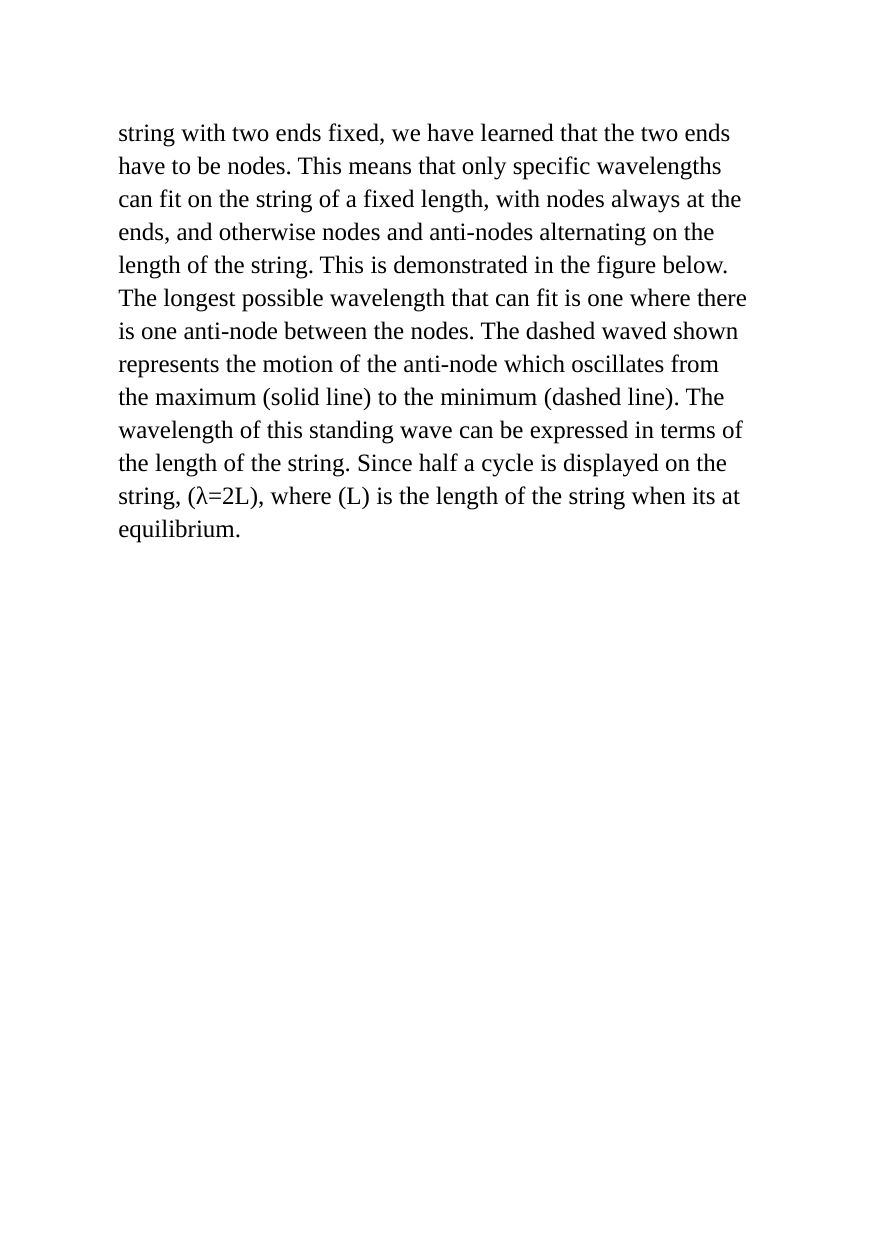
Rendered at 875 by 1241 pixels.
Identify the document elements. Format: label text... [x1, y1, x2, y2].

text string with two ends fixed, we have learned that the two ends have to be nodes. This means that only specific wavelengths can fit on the string of a fixed length, with nodes always at the ends, and otherwise nodes and anti-nodes alternating on the length of the string. This is demonstrated in the figure below. The longest possible wavelength that can fit is one where there is one anti-node between the nodes. The dashed waved shown represents the motion of the anti-node which oscillates from the maximum (solid line) to the minimum (dashed line). The wavelength of this standing wave can be expressed in terms of the length of the string. Since half a cycle is displayed on the string, (λ=2L), where (L) is the length of the string when its at equilibrium. [118, 118, 756, 543]
